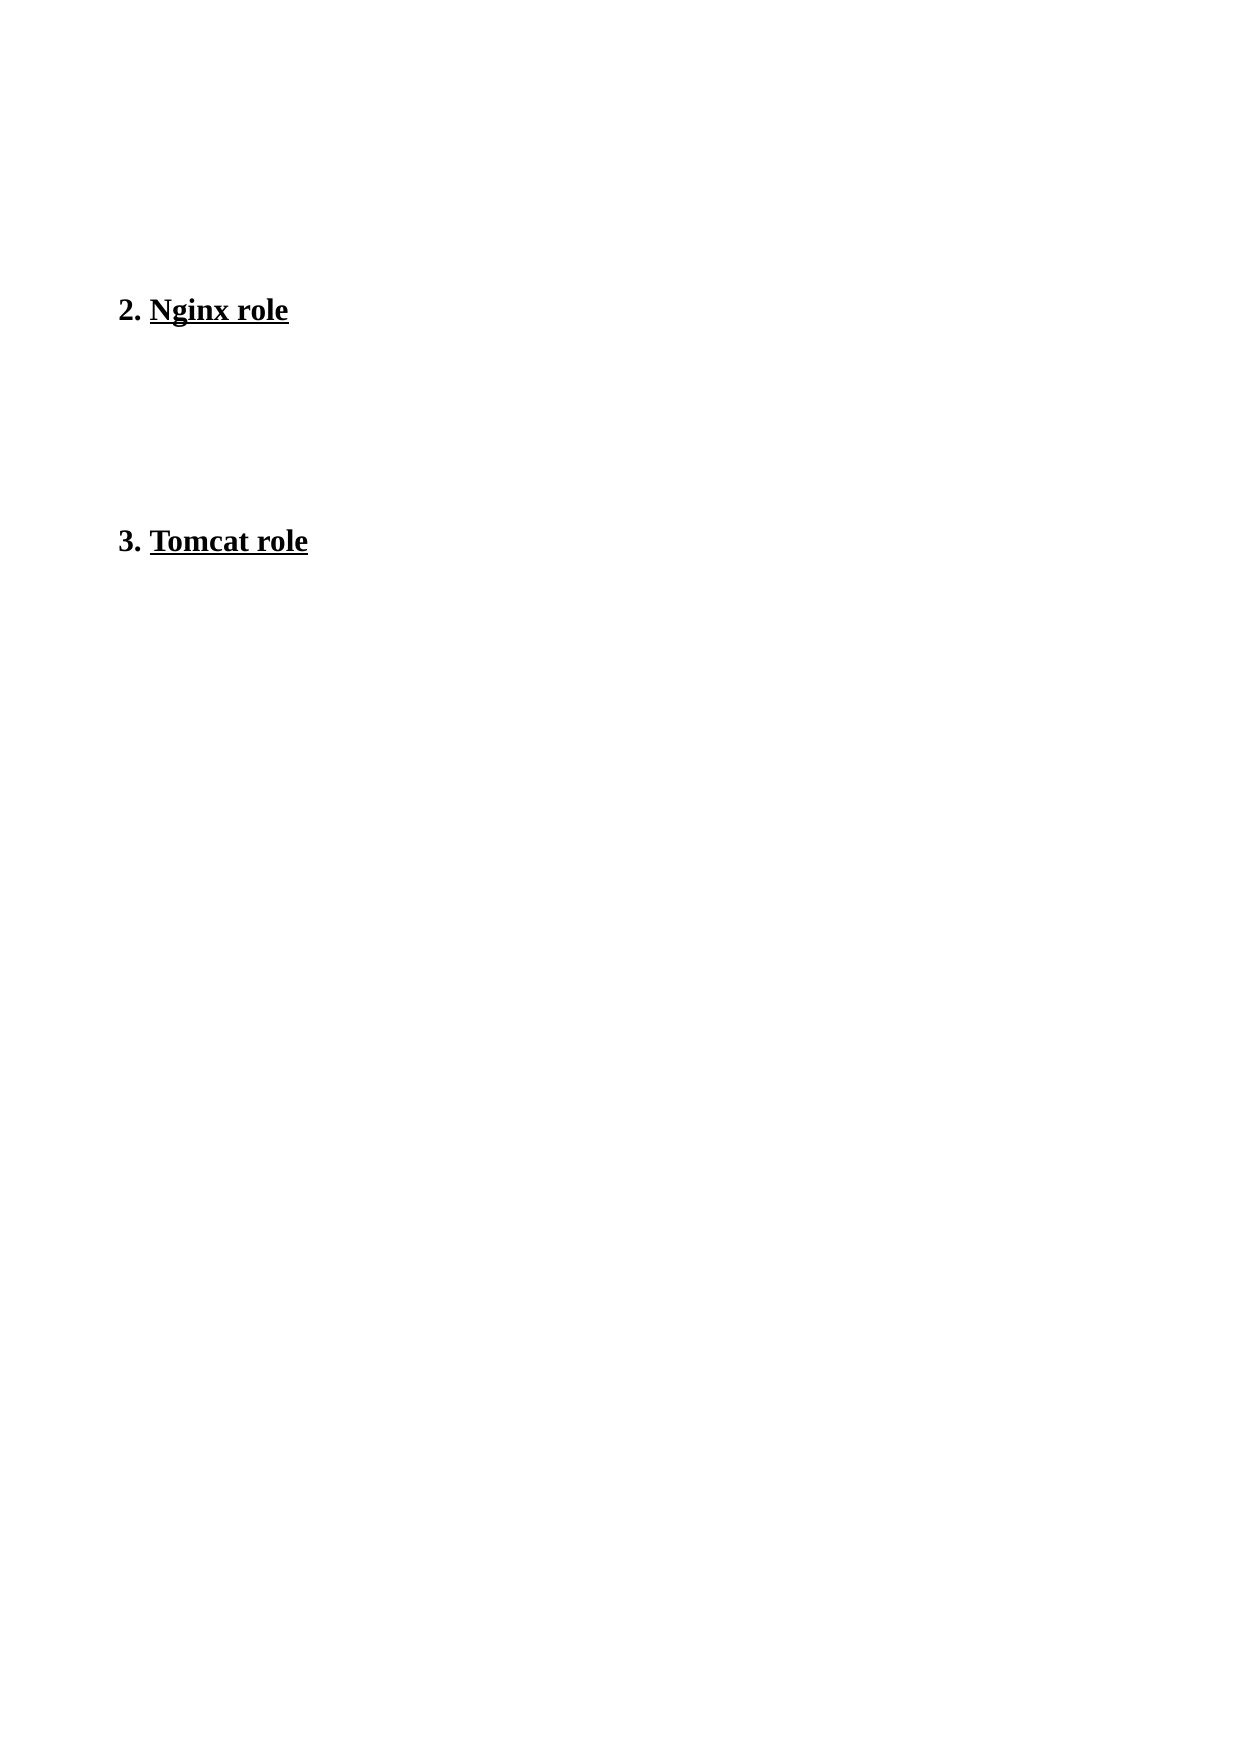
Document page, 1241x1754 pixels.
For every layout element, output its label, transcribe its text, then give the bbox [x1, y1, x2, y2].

text 2. Nginx role [118, 291, 1122, 327]
text 3. Tomcat role [118, 522, 1122, 558]
